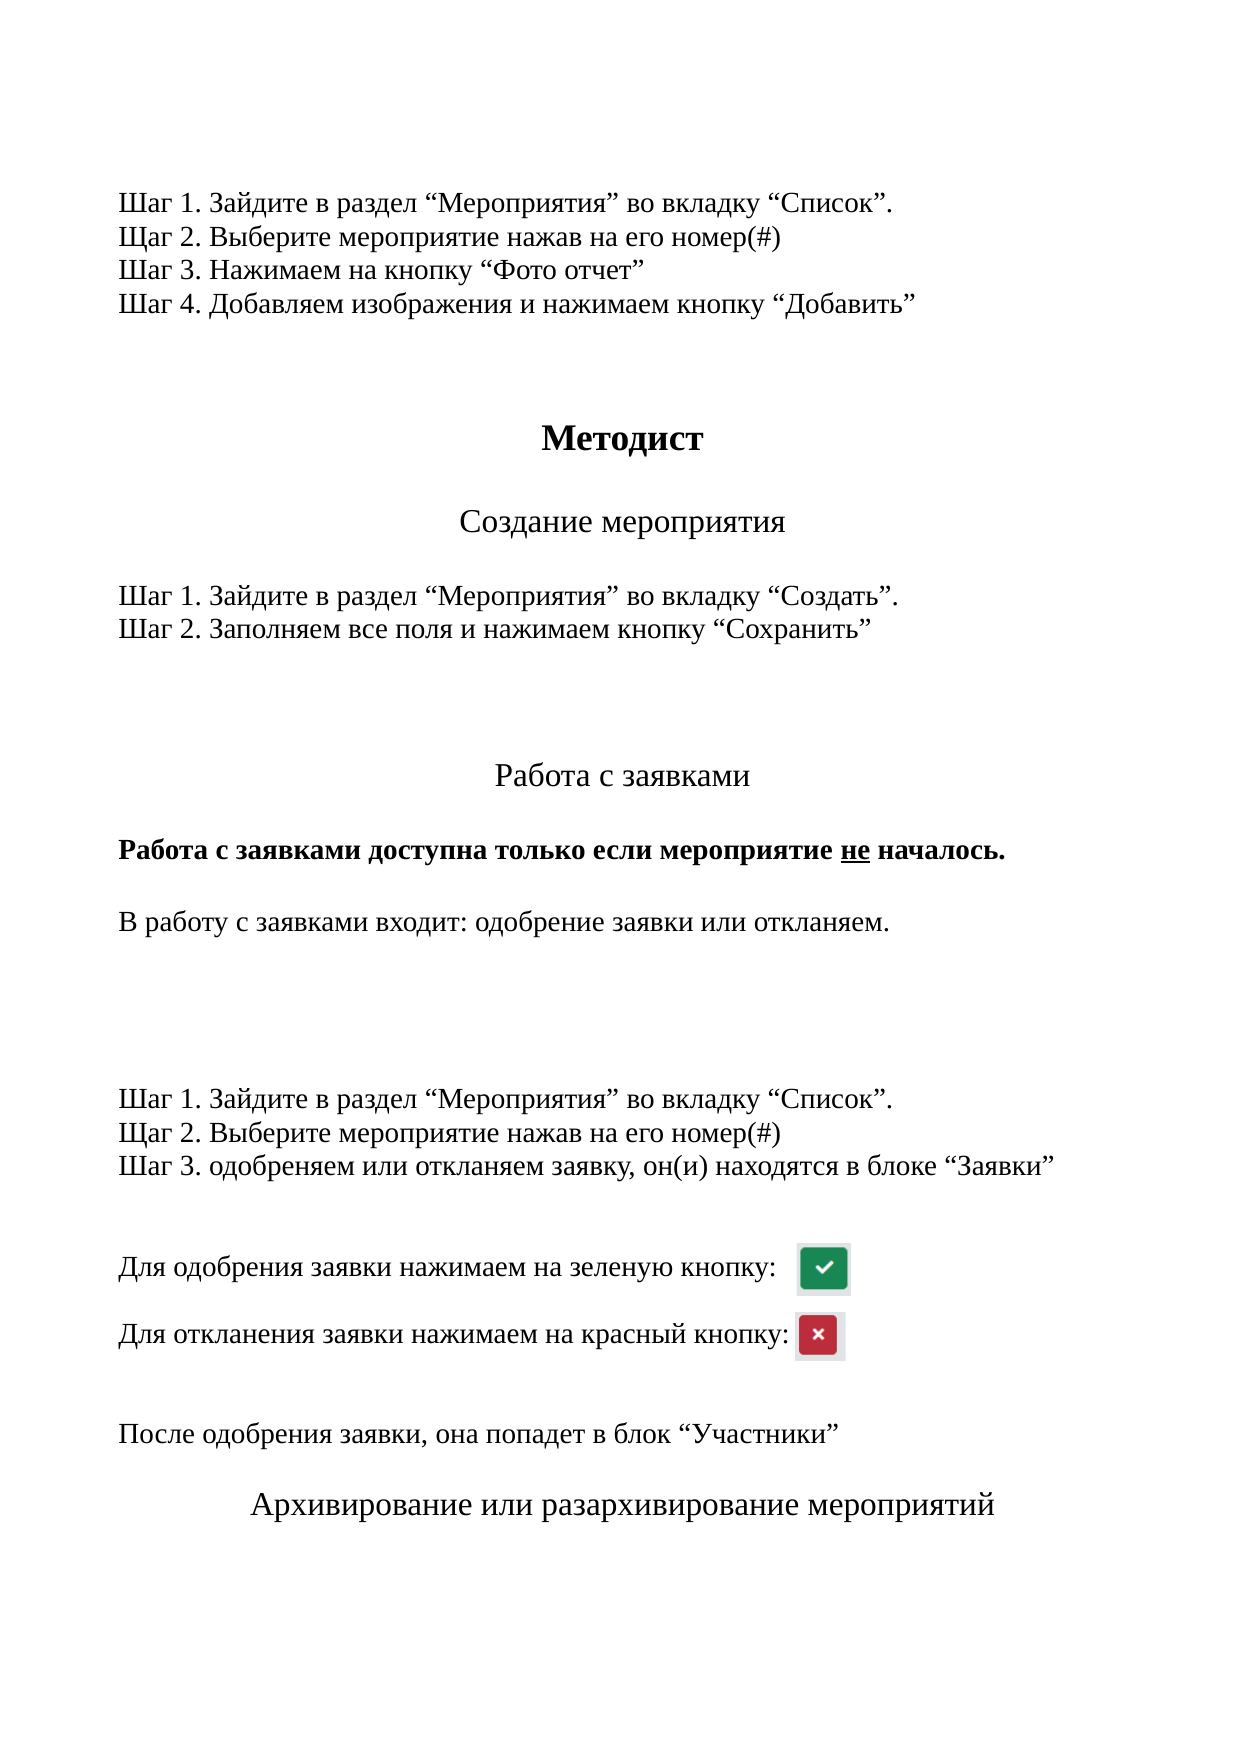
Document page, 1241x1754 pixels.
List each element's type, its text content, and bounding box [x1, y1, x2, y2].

text Работа с заявками доступна только если мероприятие не началось. [118, 832, 1127, 866]
text Методист [118, 415, 1127, 458]
text [852, 1249, 1127, 1282]
text Создание мероприятия [118, 501, 1127, 540]
text Шаг 1. Зайдите в раздел “Мероприятия” во вкладку “Создать”. [118, 578, 1127, 612]
text Шаг 4. Добавляем изображения и нажимаем кнопку “Добавить” [118, 286, 1127, 319]
text Шаг 1. Зайдите в раздел “Мероприятия” во вкладку “Список”. [118, 1081, 1127, 1115]
text Щаг 2. Выберите мероприятие нажав на его номер(#) [118, 1115, 1127, 1148]
text [846, 1316, 1127, 1349]
text Шаг 3. одобреняем или откланяем заявку, он(и) находятся в блоке “Заявки” [118, 1148, 1127, 1182]
text Архивирование или разархивирование мероприятий [118, 1484, 1127, 1522]
text Шаг 2. Заполняем все поля и нажимаем кнопку “Сохранить” [118, 612, 1127, 645]
picture [795, 1312, 846, 1361]
text После одобрения заявки, она попадет в блок “Участники” [118, 1417, 1127, 1450]
text Для откланения заявки нажимаем на красный кнопку: [118, 1316, 795, 1349]
text Шаг 1. Зайдите в раздел “Мероприятия” во вкладку “Список”. [118, 185, 1127, 219]
text Для одобрения заявки нажимаем на зеленую кнопку: [118, 1249, 796, 1282]
text Шаг 3. Нажимаем на кнопку “Фото отчет” [118, 252, 1127, 286]
text В работу с заявками входит: одобрение заявки или откланяем. [118, 904, 1127, 937]
picture [796, 1243, 852, 1296]
text Щаг 2. Выберите мероприятие нажав на его номер(#) [118, 219, 1127, 252]
text Работа с заявками [118, 755, 1127, 794]
